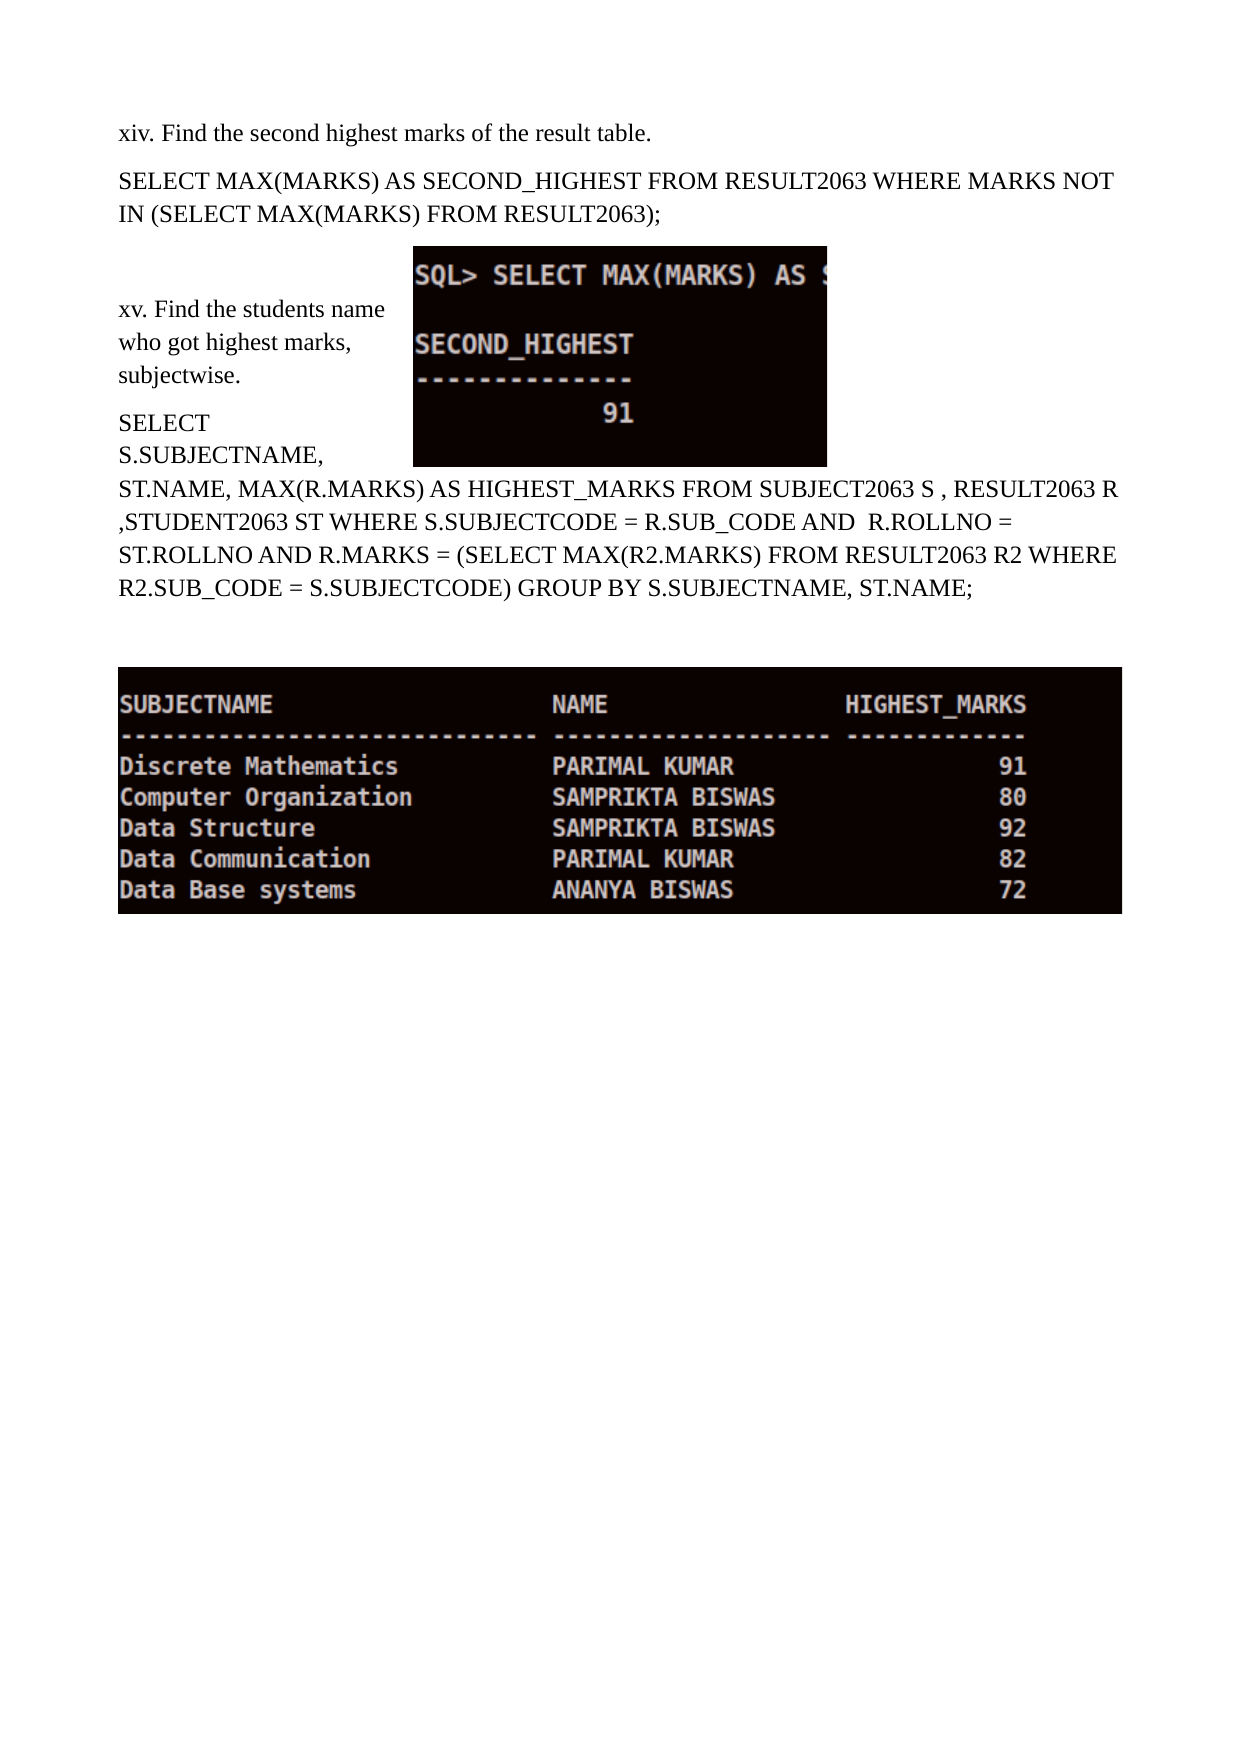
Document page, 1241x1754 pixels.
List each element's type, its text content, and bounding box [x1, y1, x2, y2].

picture [413, 246, 828, 467]
text SELECT S.SUBJECTNAME, ST.NAME, MAX(R.MARKS) AS HIGHEST_MARKS FROM SUBJECT2063 S , RESULT2063 R ,STUDENT2063 ST WHERE S.SUBJECTCODE = R.SUB_CODE AND R.ROLLNO = ST.ROLLNO AND R.MARKS = (SELECT MAX(R2.MARKS) FROM RESULT2063 R2 WHERE R2.SUB_CODE = S.SUBJECTCODE) GROUP BY S.SUBJECTNAME, ST.NAME; [118, 408, 1122, 601]
picture [118, 667, 1123, 914]
text [828, 294, 1122, 389]
text xiv. Find the second highest marks of the result table. [118, 118, 1122, 147]
text SELECT MAX(MARKS) AS SECOND_HIGHEST FROM RESULT2063 WHERE MARKS NOT IN (SELECT MAX(MARKS) FROM RESULT2063); [118, 166, 1122, 227]
text xv. Find the students name who got highest marks, subjectwise. [118, 294, 413, 389]
